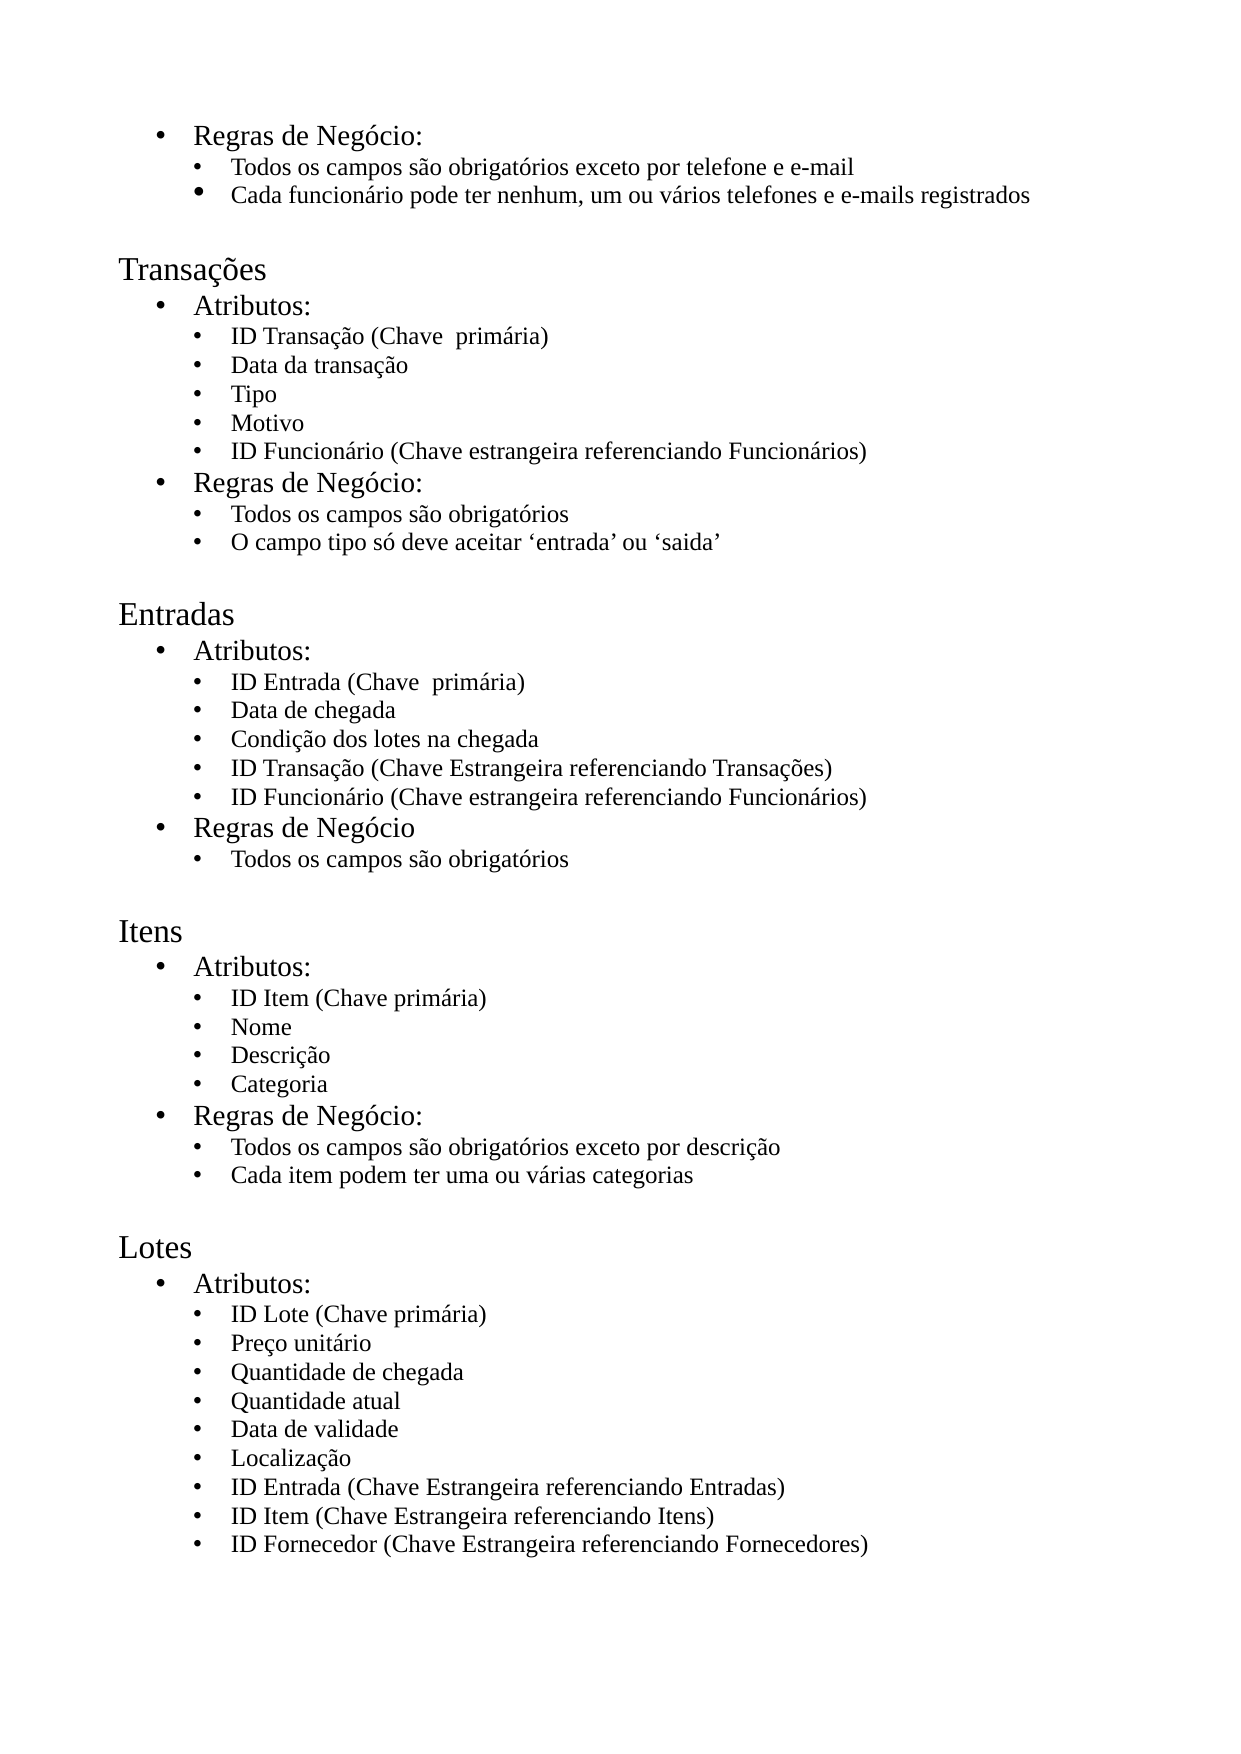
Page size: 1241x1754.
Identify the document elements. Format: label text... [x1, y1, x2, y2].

list Todos os campos são obrigatórios [193, 844, 1122, 873]
list Cada item podem ter uma ou várias categorias [193, 1160, 1122, 1189]
list Descrição [193, 1041, 1122, 1069]
list Data de validade [193, 1414, 1122, 1443]
text Lotes [118, 1227, 1122, 1266]
list ID Lote (Chave primária) [193, 1299, 1122, 1328]
list ID Fornecedor (Chave Estrangeira referenciando Fornecedores) [193, 1529, 1122, 1558]
text Itens [118, 911, 1122, 949]
list Atributos: [156, 949, 1122, 983]
list Atributos: [156, 288, 1122, 321]
list Regras de Negócio: [156, 118, 1122, 152]
list Atributos: [156, 633, 1122, 667]
list Todos os campos são obrigatórios exceto por telefone e e-mail [193, 152, 1122, 181]
text Entradas [118, 594, 1122, 633]
list Preço unitário [193, 1328, 1122, 1357]
list ID Funcionário (Chave estrangeira referenciando Funcionários) [193, 782, 1122, 810]
list Categoria [193, 1069, 1122, 1098]
list Regras de Negócio: [156, 465, 1122, 499]
list O campo tipo só deve aceitar ‘entrada’ ou ‘saida’ [193, 527, 1122, 556]
list Todos os campos são obrigatórios exceto por descrição [193, 1132, 1122, 1160]
list Condição dos lotes na chegada [193, 724, 1122, 753]
list Todos os campos são obrigatórios [193, 499, 1122, 527]
list ID Transação (Chave Estrangeira referenciando Transações) [193, 753, 1122, 782]
list ID Item (Chave Estrangeira referenciando Itens) [193, 1501, 1122, 1529]
list Data da transação [193, 350, 1122, 379]
list Quantidade atual [193, 1386, 1122, 1414]
list Nome [193, 1012, 1122, 1041]
list Regras de Negócio: [156, 1098, 1122, 1132]
list ID Entrada (Chave Estrangeira referenciando Entradas) [193, 1472, 1122, 1501]
list Regras de Negócio [156, 810, 1122, 844]
list Tipo [193, 379, 1122, 408]
list ID Transação (Chave primária) [193, 321, 1122, 350]
list Atributos: [156, 1266, 1122, 1299]
text Transações [118, 249, 1122, 288]
list Localização [193, 1443, 1122, 1472]
list ID Funcionário (Chave estrangeira referenciando Funcionários) [193, 436, 1122, 465]
list Motivo [193, 408, 1122, 436]
list Quantidade de chegada [193, 1357, 1122, 1386]
list Cada funcionário pode ter nenhum, um ou vários telefones e e-mails registrados [193, 181, 1122, 211]
list ID Item (Chave primária) [193, 983, 1122, 1012]
list ID Entrada (Chave primária) [193, 667, 1122, 695]
list Data de chegada [193, 695, 1122, 724]
